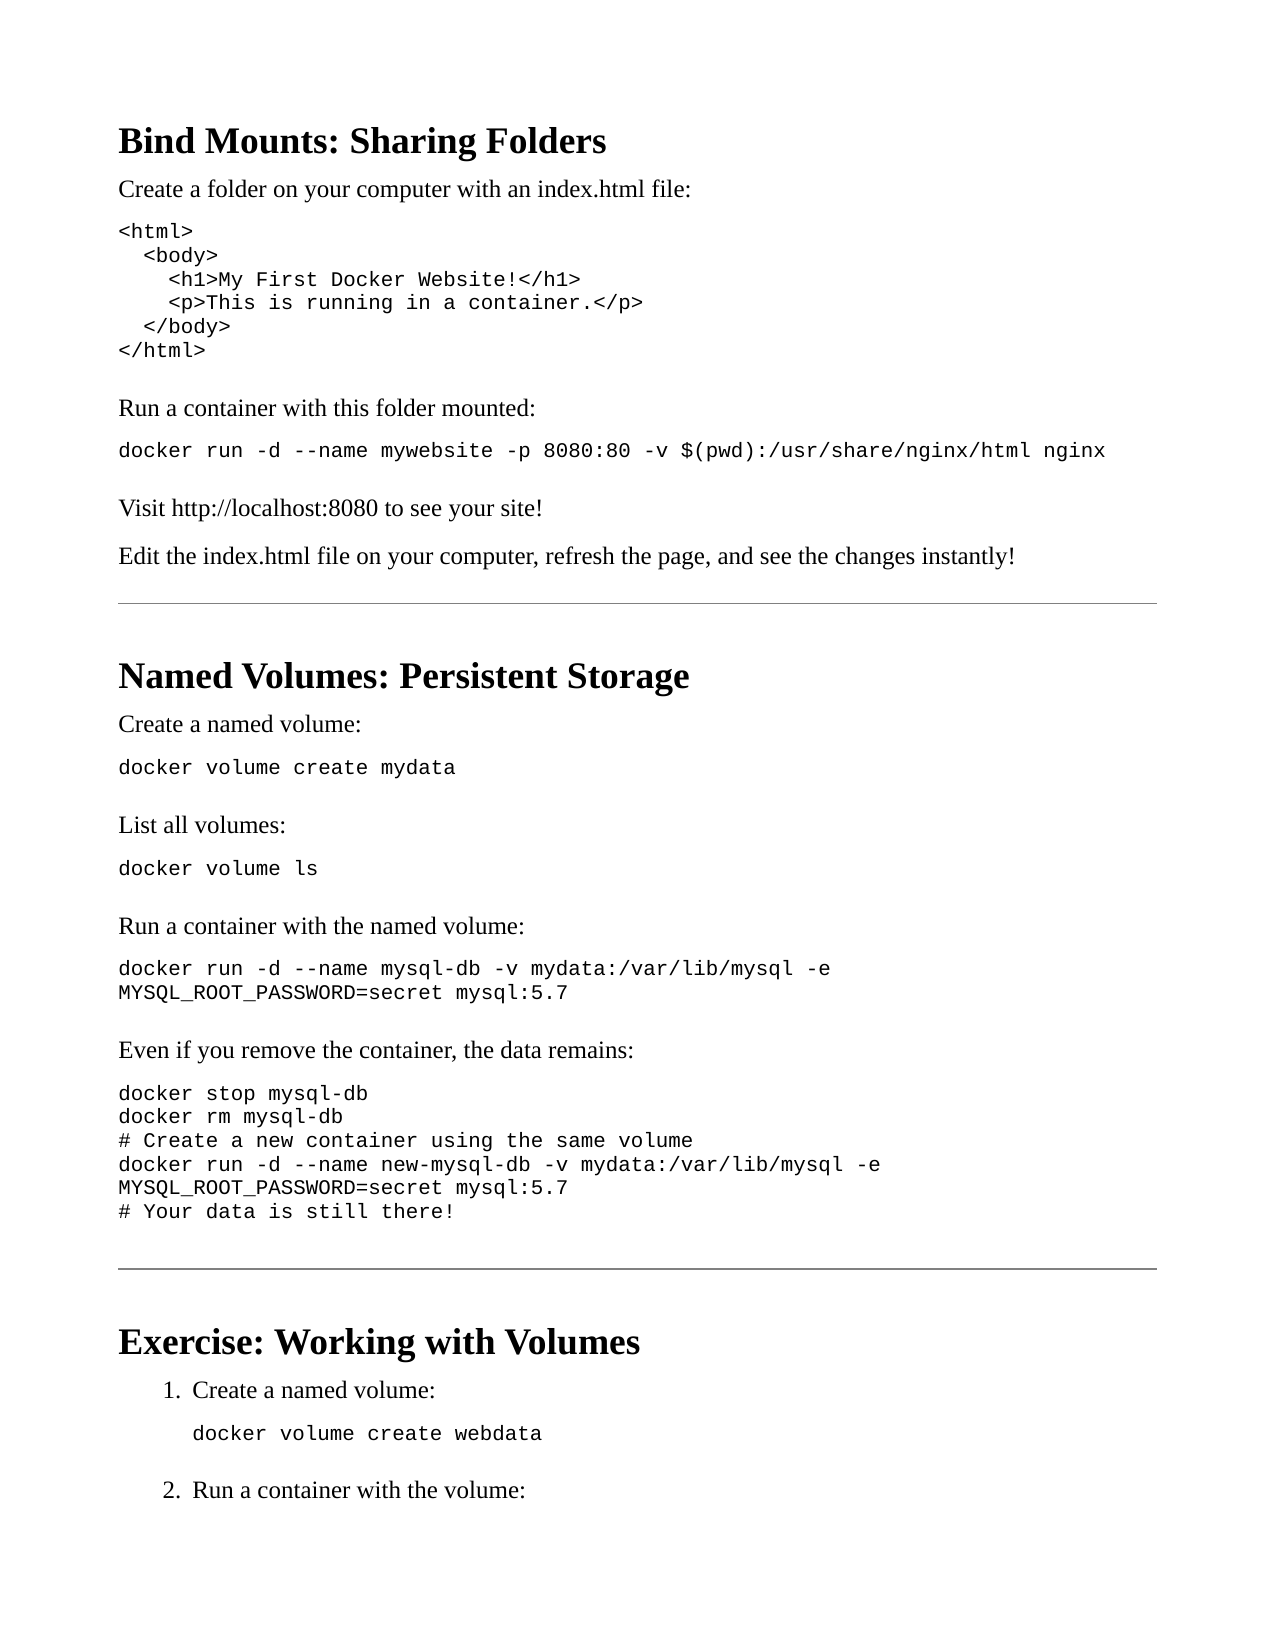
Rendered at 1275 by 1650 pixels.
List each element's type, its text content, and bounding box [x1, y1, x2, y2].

text Create a named volume: [118, 709, 1157, 738]
text docker run -d --name mysql-db -v mydata:/var/lib/mysql -e MYSQL_ROOT_PASSWORD=secret mysql:5.7 [118, 958, 1157, 1006]
text docker run -d --name mywebsite -p 8080:80 -v $(pwd):/usr/share/nginx/html nginx [118, 440, 1157, 464]
text docker rm mysql-db [118, 1106, 1157, 1130]
text docker volume create mydata [118, 757, 1157, 781]
text </body> [118, 316, 1157, 339]
text # Create a new container using the same volume [118, 1130, 1157, 1154]
list Run a container with the volume: [162, 1476, 1157, 1504]
text docker volume ls [118, 858, 1157, 881]
text Create a folder on your computer with an index.html file: [118, 174, 1157, 202]
text docker stop mysql-db [118, 1083, 1157, 1106]
subtitle Exercise: Working with Volumes [118, 1319, 1157, 1362]
text <body> [118, 245, 1157, 269]
list Create a named volume: [162, 1375, 1157, 1404]
text Run a container with this folder mounted: [118, 393, 1157, 421]
text # Your data is still there! [118, 1201, 1157, 1225]
text </html> [118, 339, 1157, 363]
text <html> [118, 221, 1157, 245]
subtitle Bind Mounts: Sharing Folders [118, 118, 1157, 161]
text Run a container with the named volume: [118, 911, 1157, 939]
text <p>This is running in a container.</p> [118, 292, 1157, 316]
text Even if you remove the container, the data remains: [118, 1035, 1157, 1064]
text docker run -d --name new-mysql-db -v mydata:/var/lib/mysql -e MYSQL_ROOT_PASSWORD=secret mysql:5.7 [118, 1154, 1157, 1201]
text Visit http://localhost:8080 to see your site! [118, 493, 1157, 522]
subtitle Named Volumes: Persistent Storage [118, 654, 1157, 697]
text List all volumes: [118, 810, 1157, 839]
list docker volume create webdata [162, 1422, 1157, 1446]
text Edit the index.html file on your computer, refresh the page, and see the changes instantly! [118, 541, 1157, 570]
text <h1>My First Docker Website!</h1> [118, 269, 1157, 292]
